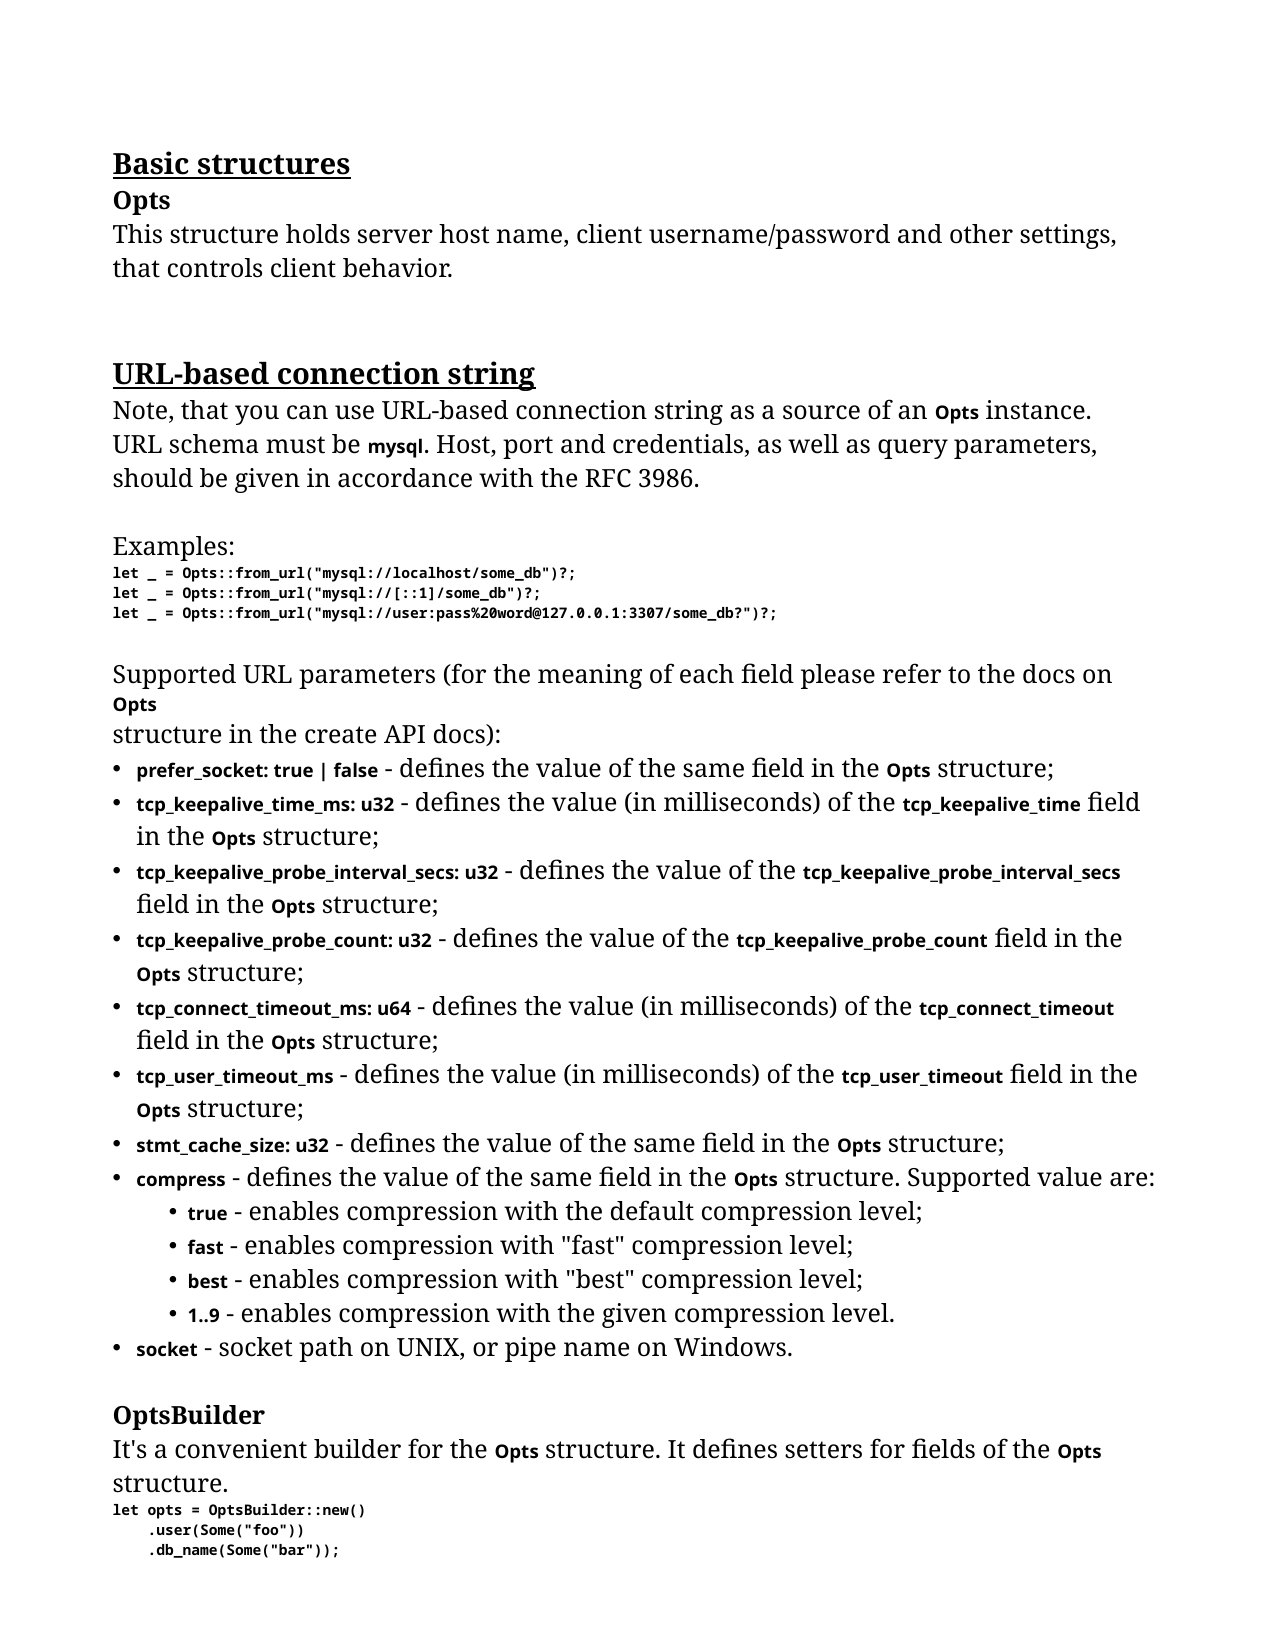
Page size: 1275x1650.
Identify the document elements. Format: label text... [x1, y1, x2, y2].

text .db_name(Some("bar")); [112, 1540, 1162, 1559]
text let opts = OptsBuilder::new() [112, 1500, 1162, 1520]
list tcp_keepalive_time_ms: u32 - defines the value (in milliseconds) of the tcp_keepalive_time field in the Opts structure; [112, 784, 1162, 853]
list socket - socket path on UNIX, or pipe name on Windows. [112, 1329, 1162, 1364]
text URL schema must be mysql. Host, port and credentials, as well as query parameters, [112, 427, 1162, 461]
list tcp_connect_timeout_ms: u64 - defines the value (in milliseconds) of the tcp_connect_timeout field in the Opts structure; [112, 989, 1162, 1057]
text Note, that you can use URL-based connection string as a source of an Opts instance. [112, 393, 1162, 427]
list true - enables compression with the default compression level; [169, 1193, 1162, 1227]
list best - enables compression with "best" compression level; [169, 1261, 1162, 1296]
list compress - defines the value of the same field in the Opts structure. Supported value are: [112, 1159, 1162, 1193]
text that controls client behavior. [112, 251, 1162, 285]
text This structure holds server host name, client username/password and other settings, [112, 217, 1162, 251]
list tcp_user_timeout_ms - defines the value (in milliseconds) of the tcp_user_timeout field in the Opts structure; [112, 1057, 1162, 1125]
list tcp_keepalive_probe_count: u32 - defines the value of the tcp_keepalive_probe_count field in the Opts structure; [112, 921, 1162, 989]
text .user(Some("foo")) [112, 1520, 1162, 1540]
text OptsBuilder [112, 1398, 1162, 1432]
text let _ = Opts::from_url("mysql://localhost/some_db")?; [112, 563, 1162, 583]
text Basic structures [112, 143, 1162, 183]
text Opts [112, 183, 1162, 217]
text structure in the create API docs): [112, 716, 1162, 751]
text Supported URL parameters (for the meaning of each field please refer to the docs on Opts [112, 657, 1162, 716]
text Examples: [112, 529, 1162, 563]
text let _ = Opts::from_url("mysql://user:pass%20word@127.0.0.1:3307/some_db?")?; [112, 603, 1162, 623]
list 1..9 - enables compression with the given compression level. [169, 1296, 1162, 1329]
text should be given in accordance with the RFC 3986. [112, 461, 1162, 495]
list prefer_socket: true | false - defines the value of the same field in the Opts structure; [112, 751, 1162, 784]
list fast - enables compression with "fast" compression level; [169, 1227, 1162, 1261]
text It's a convenient builder for the Opts structure. It defines setters for fields of the Opts structure. [112, 1432, 1162, 1500]
text let _ = Opts::from_url("mysql://[::1]/some_db")?; [112, 583, 1162, 603]
text URL-based connection string [112, 353, 1162, 393]
list stmt_cache_size: u32 - defines the value of the same field in the Opts structure; [112, 1125, 1162, 1159]
list tcp_keepalive_probe_interval_secs: u32 - defines the value of the tcp_keepalive_probe_interval_secs field in the Opts structure; [112, 853, 1162, 921]
